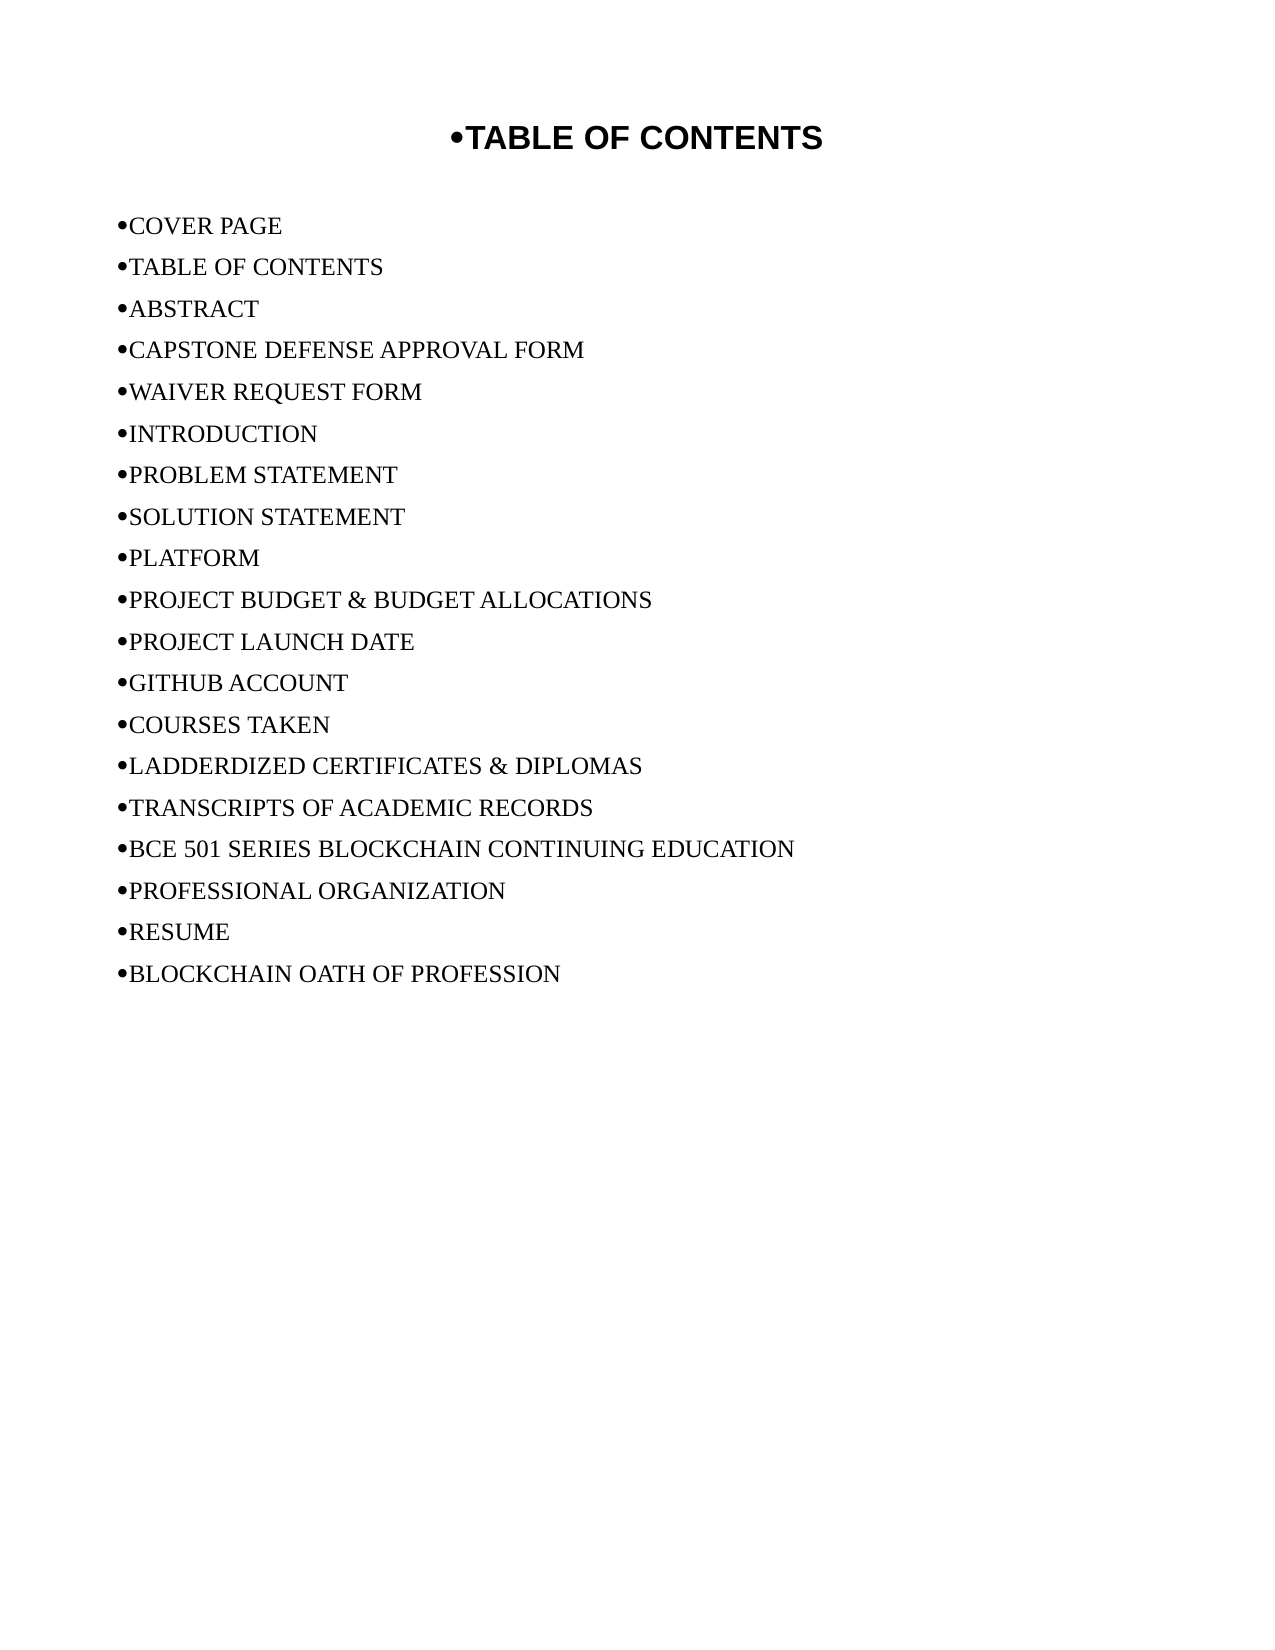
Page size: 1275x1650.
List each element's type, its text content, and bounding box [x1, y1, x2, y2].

list ABSTRACT [118, 294, 1157, 323]
list GITHUB ACCOUNT [118, 668, 1157, 697]
list BCE 501 SERIES BLOCKCHAIN CONTINUING EDUCATION [118, 834, 1157, 863]
list PROBLEM STATEMENT [118, 460, 1157, 489]
list INTRODUCTION [118, 418, 1157, 448]
list SOLUTION STATEMENT [118, 502, 1157, 531]
list RESUME [118, 917, 1157, 946]
subtitle TABLE OF CONTENTS [118, 118, 1157, 157]
list TABLE OF CONTENTS [118, 252, 1157, 281]
list CAPSTONE DEFENSE APPROVAL FORM [118, 335, 1157, 364]
list PROJECT LAUNCH DATE [118, 626, 1157, 655]
list TRANSCRIPTS OF ACADEMIC RECORDS [118, 793, 1157, 822]
list WAIVER REQUEST FORM [118, 377, 1157, 406]
list BLOCKCHAIN OATH OF PROFESSION [118, 959, 1157, 988]
list COURSES TAKEN [118, 709, 1157, 738]
list PLATFORM [118, 543, 1157, 572]
list PROFESSIONAL ORGANIZATION [118, 876, 1157, 905]
list LADDERDIZED CERTIFICATES & DIPLOMAS [118, 751, 1157, 780]
list PROJECT BUDGET & BUDGET ALLOCATIONS [118, 585, 1157, 614]
list COVER PAGE [118, 211, 1157, 240]
